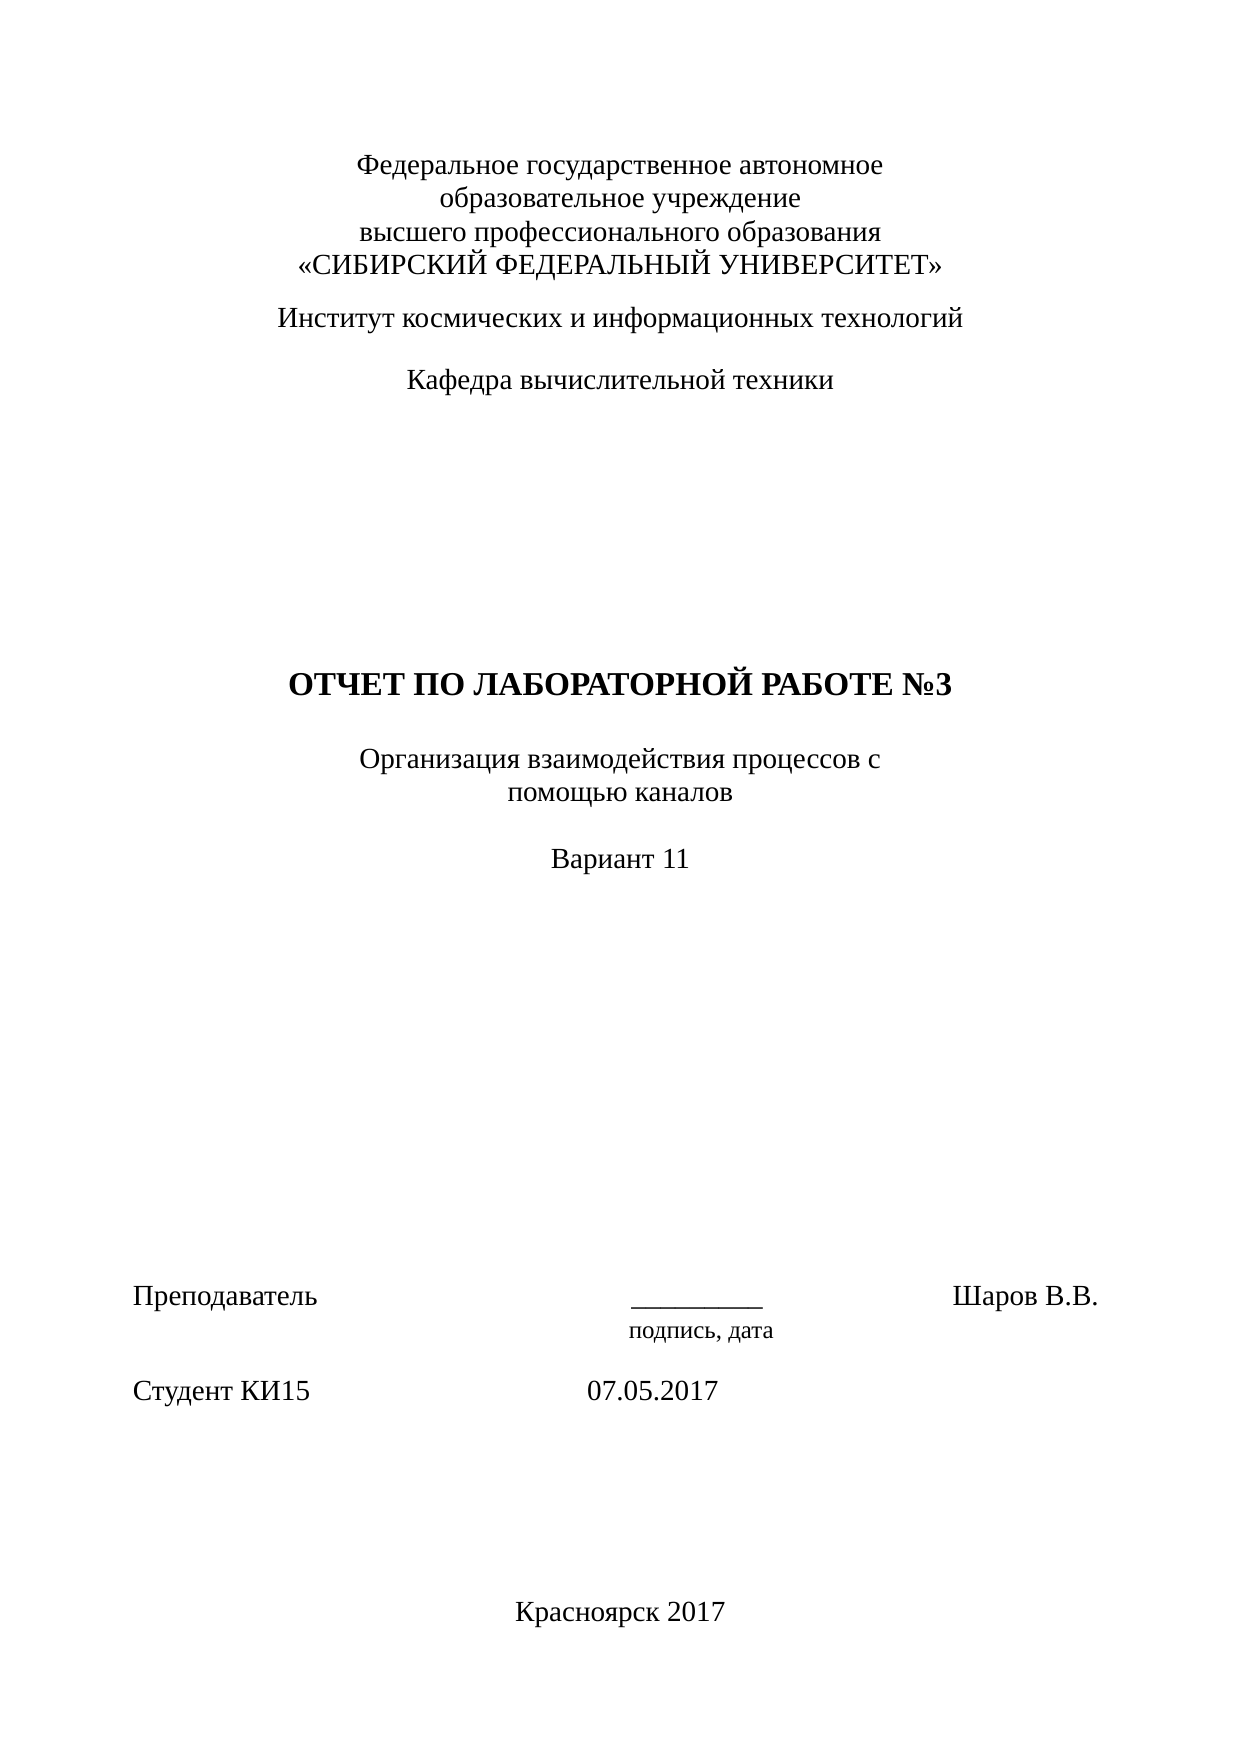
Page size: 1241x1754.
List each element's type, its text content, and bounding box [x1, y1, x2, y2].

text Кафедра вычислительной техники [118, 362, 1122, 396]
text помощью каналов [118, 774, 1122, 808]
text Федеральное государственное автономное [118, 147, 1122, 180]
text Институт космических и информационных технологий [118, 300, 1122, 334]
text подпись, дата [118, 1311, 1122, 1345]
text Вариант 11 [118, 842, 1122, 875]
text Преподаватель _________ Шаров В.В. [118, 1278, 1122, 1311]
text высшего профессионального образования [118, 214, 1122, 247]
text Организация взаимодействия процессов с [118, 741, 1122, 774]
text Студент КИ15 07.05.2017 [118, 1373, 1122, 1407]
text «СИБИРСКИЙ ФЕДЕРАЛЬНЫЙ УНИВЕРСИТЕТ» [118, 247, 1122, 281]
text ОТЧЕТ ПО ЛАБОРАТОРНОЙ РАБОТЕ №3 [118, 664, 1122, 703]
text образовательное учреждение [118, 180, 1122, 214]
text Красноярск 2017 [118, 1594, 1122, 1627]
